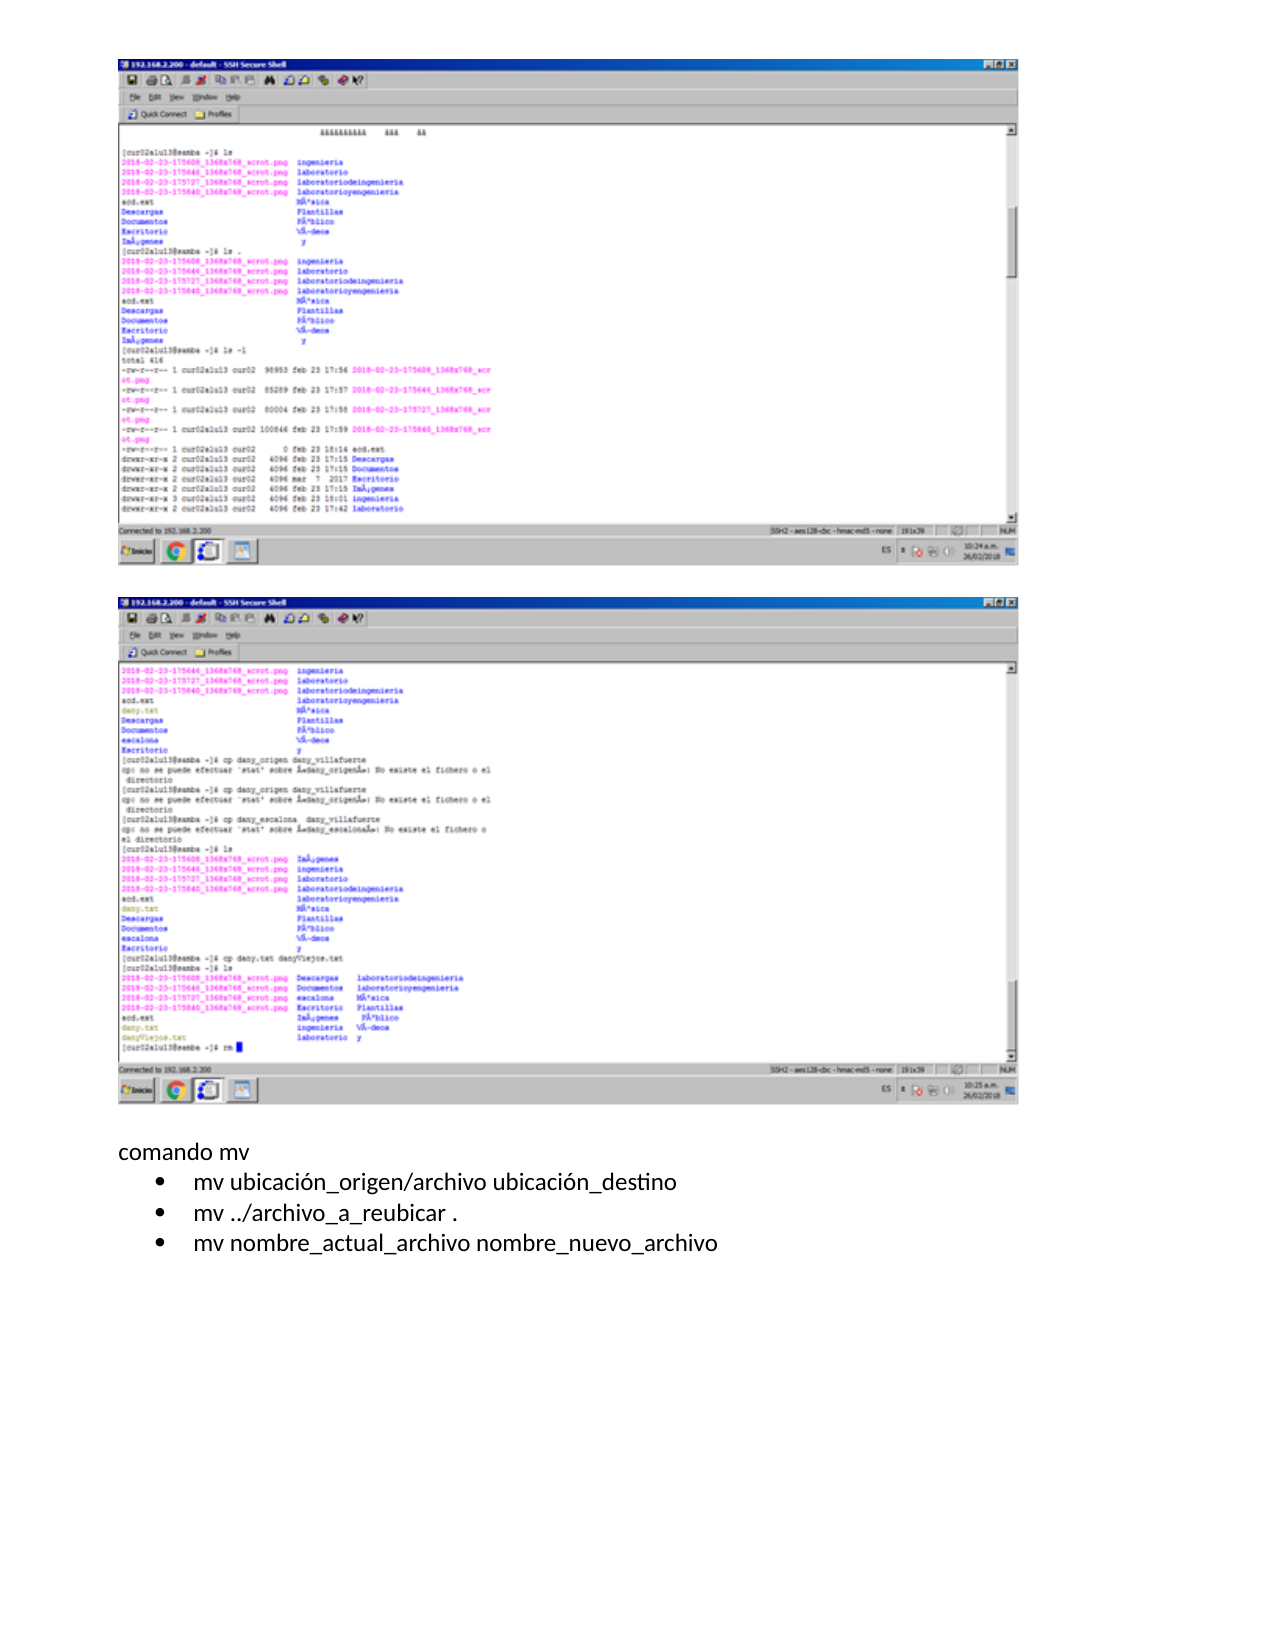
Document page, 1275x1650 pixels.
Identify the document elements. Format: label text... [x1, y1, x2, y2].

list mv ubicación_origen/archivo ubicación_destino [156, 1166, 1205, 1197]
list mv ../archivo_a_reubicar . [156, 1197, 1205, 1227]
list mv nombre_actual_archivo nombre_nuevo_archivo [156, 1227, 1205, 1258]
text comando mv [118, 1136, 1205, 1166]
